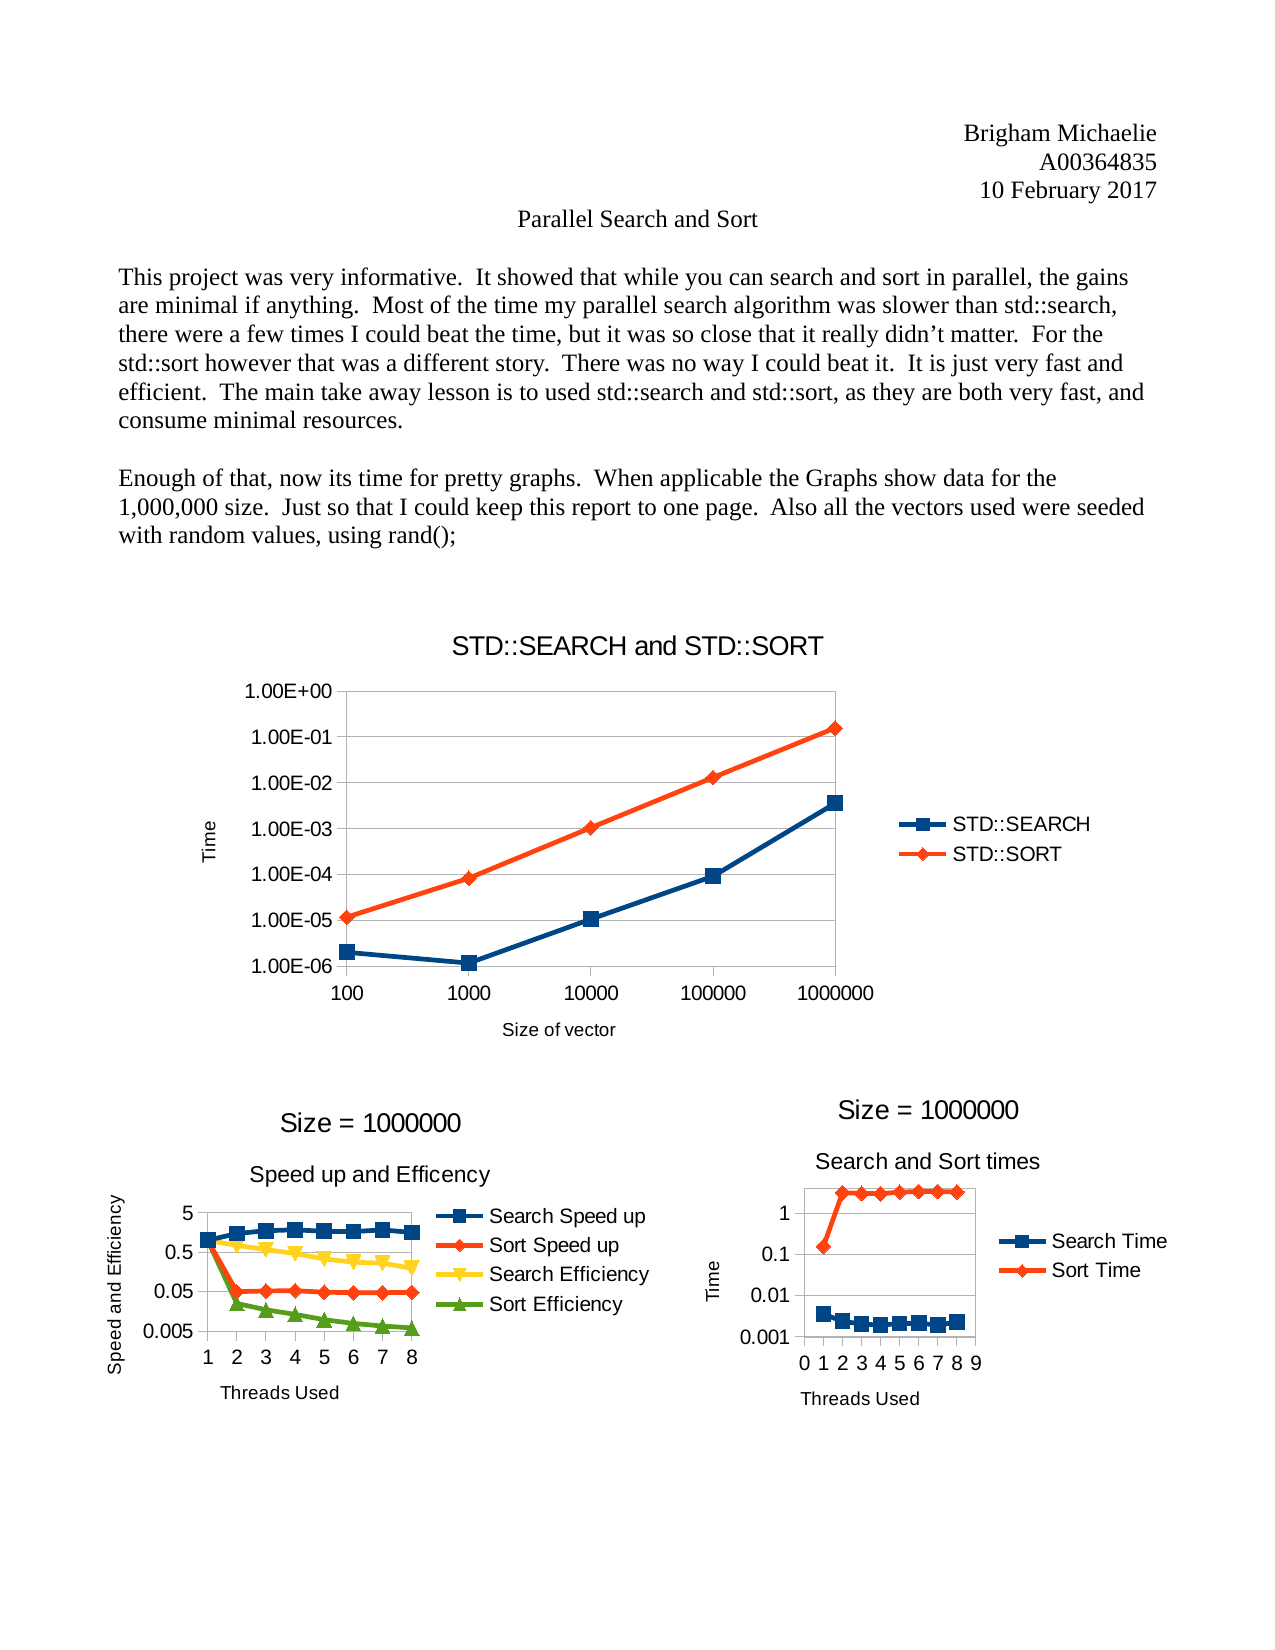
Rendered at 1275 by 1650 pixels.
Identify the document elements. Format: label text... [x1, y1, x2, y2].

text there were a few times I could beat the time, but it was so close that it really didn’t matter. For the std::sort however that was a different story. There was no way I could beat it. It is just very fast and efficient. The main take away lesson is to used std::search and std::sort, as they are both very fast, and consume minimal resources. [118, 319, 1157, 434]
text Brigham Michaelie [118, 118, 1157, 147]
text Parallel Search and Sort [118, 204, 1157, 233]
text A00364835 [118, 147, 1157, 176]
text This project was very informative. It showed that while you can search and sort in parallel, the gains are minimal if anything. Most of the time my parallel search algorithm was slower than std::search, [118, 262, 1157, 319]
text Enough of that, now its time for pretty graphs. When applicable the Graphs show data for the 1,000,000 size. Just so that I could keep this report to one page. Also all the vectors used were seeded with random values, using rand(); [118, 463, 1157, 549]
text 10 February 2017 [118, 176, 1157, 204]
